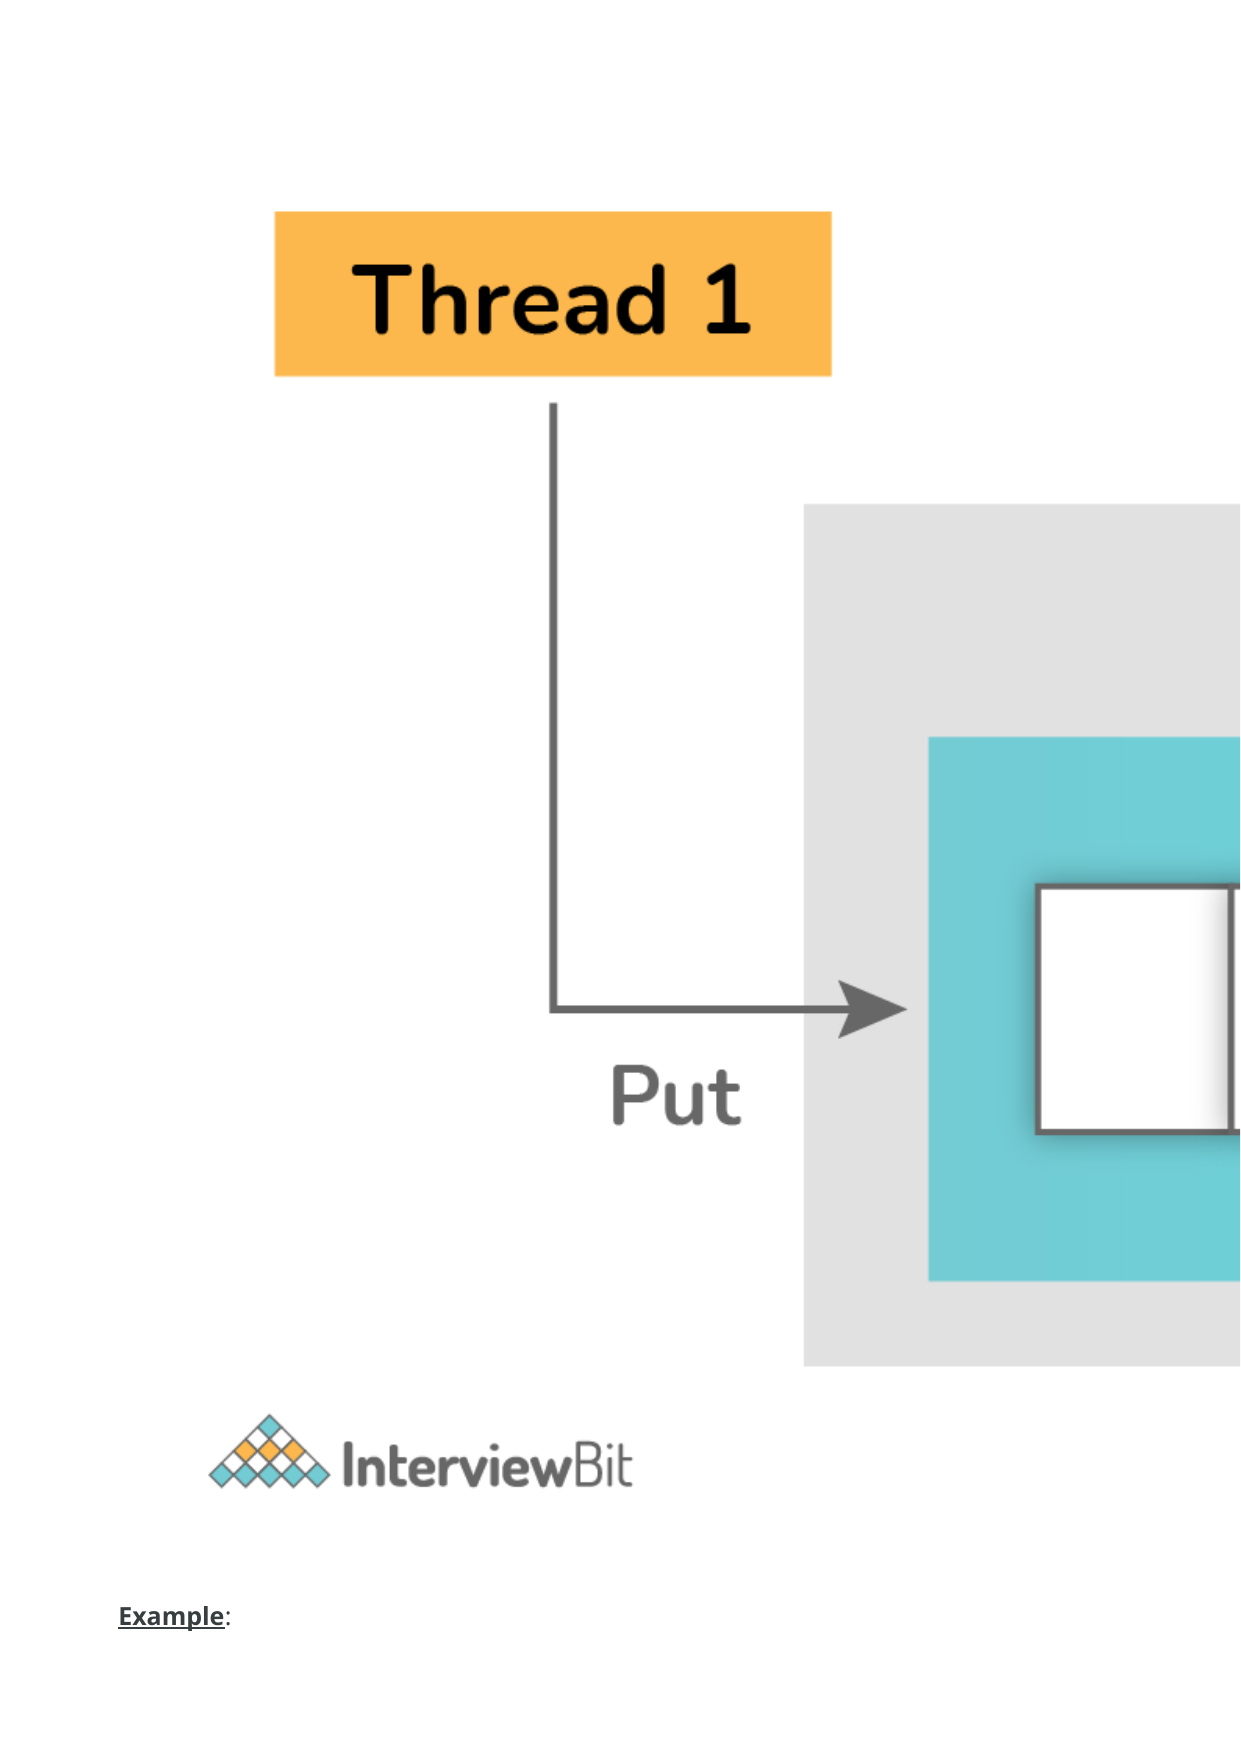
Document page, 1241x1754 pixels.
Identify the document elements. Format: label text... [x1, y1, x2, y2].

picture [118, 118, 1241, 1570]
text Example: [118, 1599, 1122, 1633]
